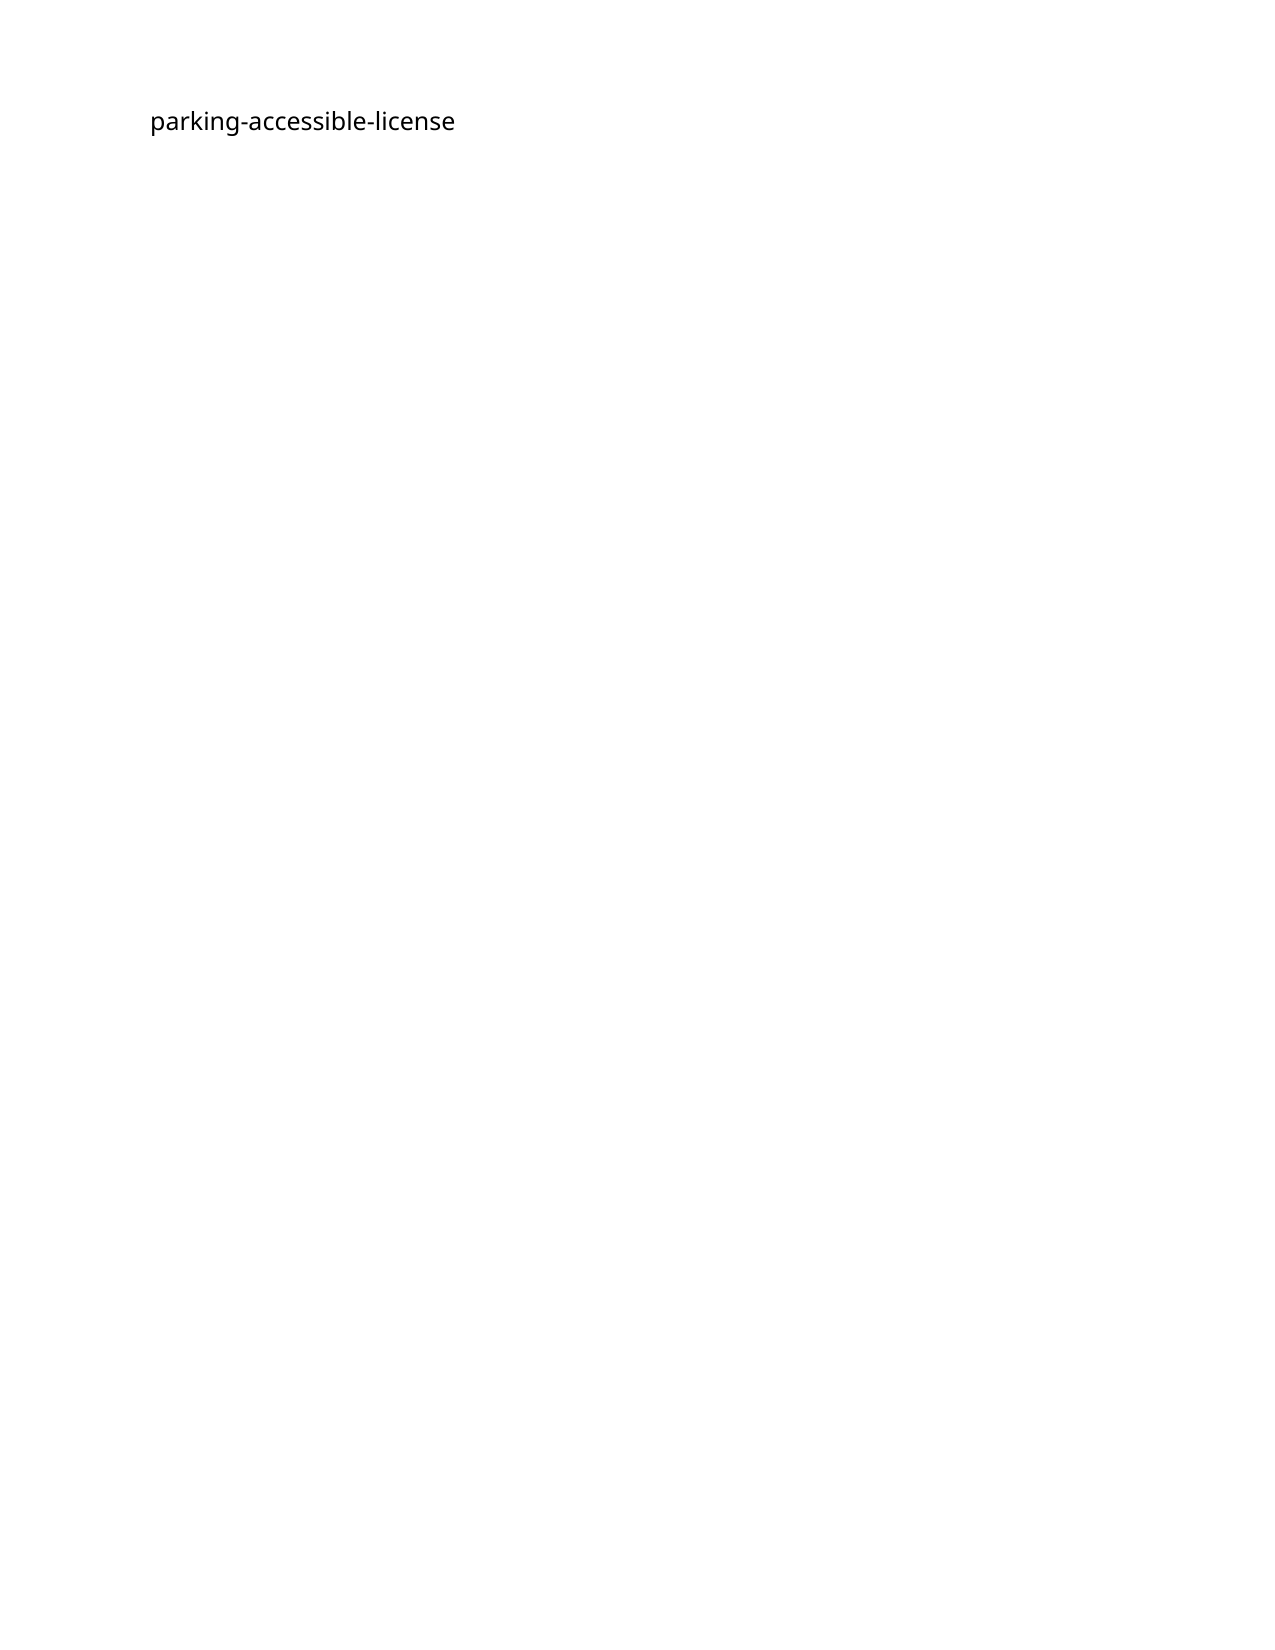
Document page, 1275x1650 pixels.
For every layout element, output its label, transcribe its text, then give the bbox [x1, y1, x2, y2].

text parking-accessible-license [150, 104, 1125, 138]
